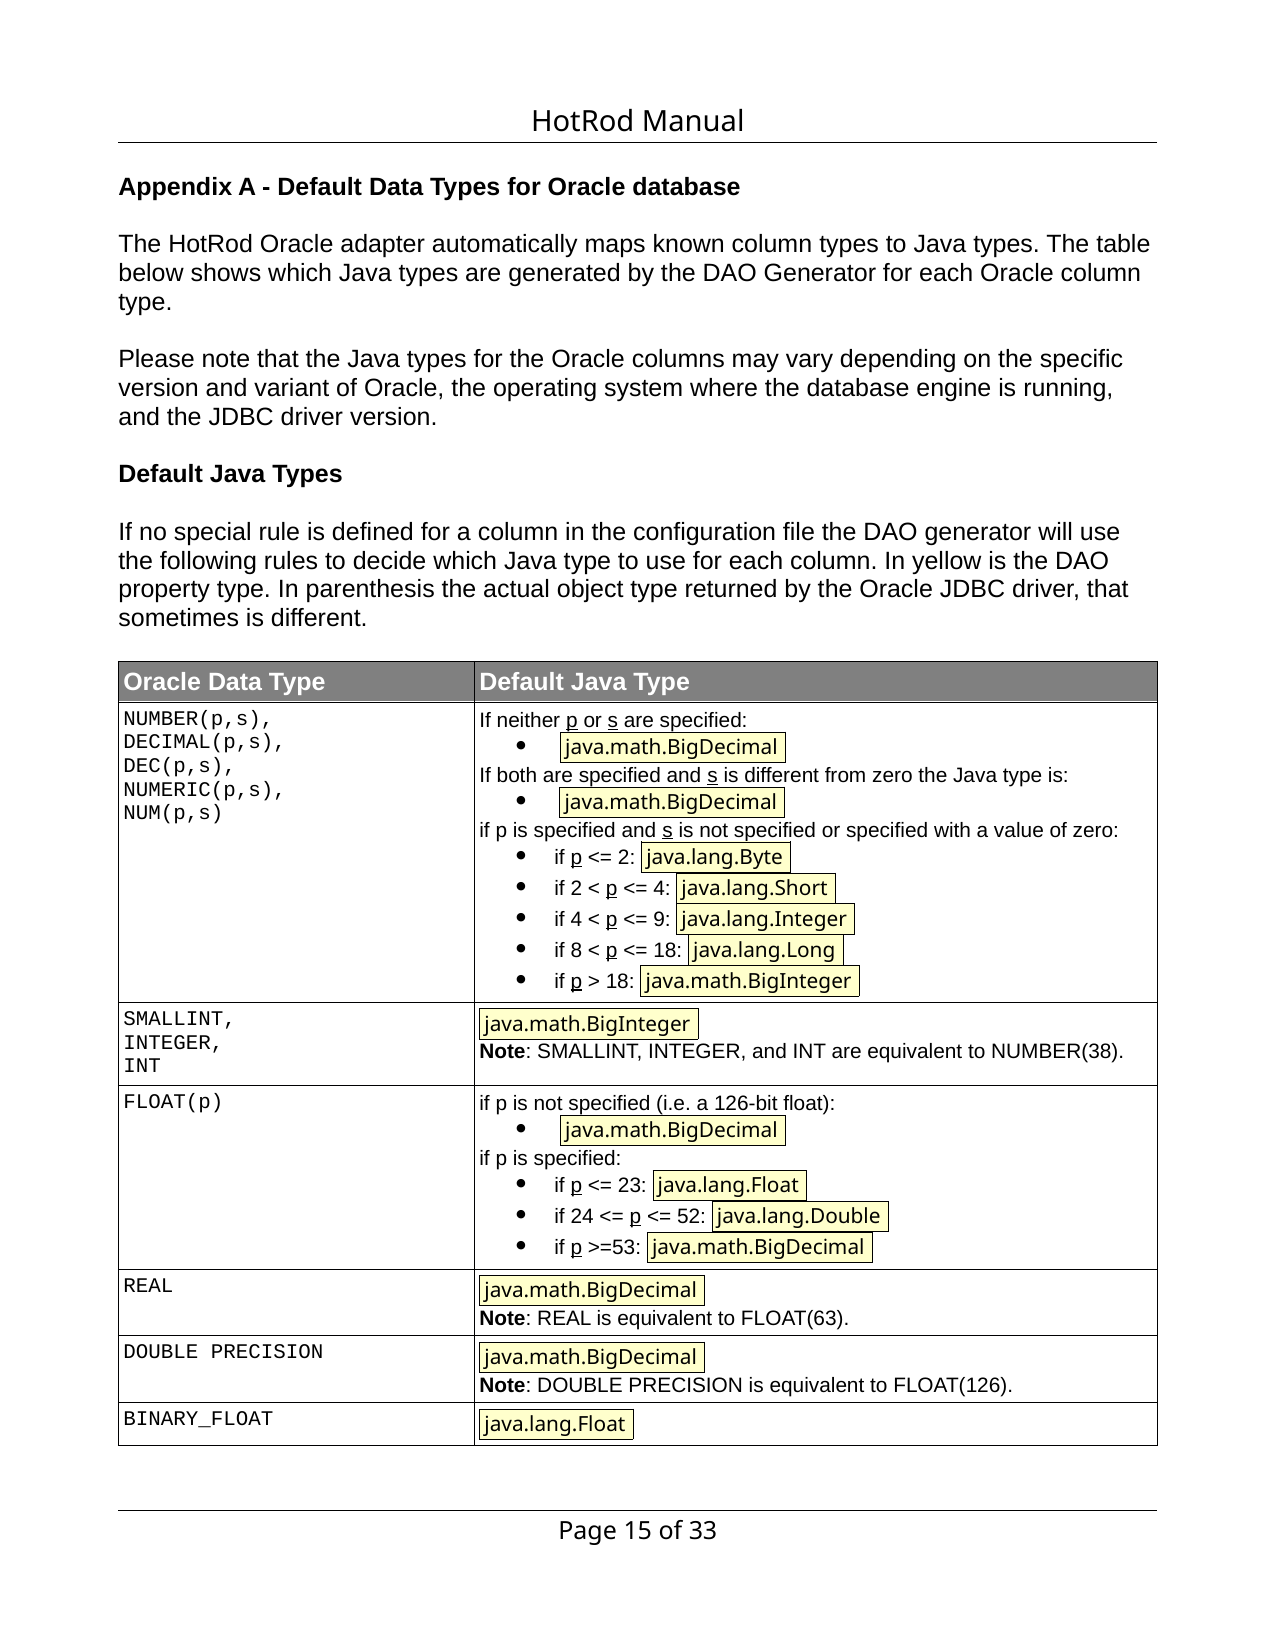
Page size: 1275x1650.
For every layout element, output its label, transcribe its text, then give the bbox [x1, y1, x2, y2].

table_cell NUMBER(p,s), DECIMAL(p,s), DEC(p,s), NUMERIC(p,s), NUM(p,s) [119, 703, 474, 1002]
text If no special rule is defined for a column in the configuration file the DAO generator will use the following rules to decide which Java type to use for each column. In yellow is the DAO property type. In parenthesis the actual object type returned by the Oracle JDBC driver, that sometimes is different. [118, 517, 1157, 632]
table_cell FLOAT(p) [119, 1086, 474, 1268]
table_cell If neither p or s are specified: java.math.BigDecimal If both are specified and s is different from zero the Java type is: java.math.BigDecimal if p is specified and s is not specified or specified with a value of zero: if p <= 2: java.lang.Byte if 2 < p <= 4: java.lang.Short if 4 < p <= 9: java.lang.Integer if 8 < p <= 18: java.lang.Long if p > 18: java.math.BigInteger [475, 703, 1157, 1002]
table_cell DOUBLE PRECISION [119, 1336, 474, 1402]
table_cell java.math.BigDecimal Note: DOUBLE PRECISION is equivalent to FLOAT(126). [475, 1336, 1157, 1402]
table_cell REAL [119, 1270, 474, 1335]
table_cell SMALLINT, INTEGER, INT [119, 1003, 474, 1085]
text Default Java Types [118, 459, 1157, 488]
table_header Oracle Data Type [119, 662, 474, 701]
table_cell BINARY_FLOAT [119, 1403, 474, 1445]
table_cell java.lang.Float [475, 1403, 1157, 1445]
text The HotRod Oracle adapter automatically maps known column types to Java types. The table below shows which Java types are generated by the DAO Generator for each Oracle column type. [118, 229, 1157, 316]
table_cell java.math.BigInteger Note: SMALLINT, INTEGER, and INT are equivalent to NUMBER(38). [475, 1003, 1157, 1085]
text Appendix A - Default Data Types for Oracle database [118, 172, 1157, 201]
text Please note that the Java types for the Oracle columns may vary depending on the specific version and variant of Oracle, the operating system where the database engine is running, and the JDBC driver version. [118, 344, 1157, 431]
table_header Default Java Type [475, 662, 1157, 701]
table_cell if p is not specified (i.e. a 126-bit float): java.math.BigDecimal if p is specified: if p <= 23: java.lang.Float if 24 <= p <= 52: java.lang.Double if p >=53: java.math.BigDecimal [475, 1086, 1157, 1268]
table_cell java.math.BigDecimal Note: REAL is equivalent to FLOAT(63). [475, 1270, 1157, 1335]
